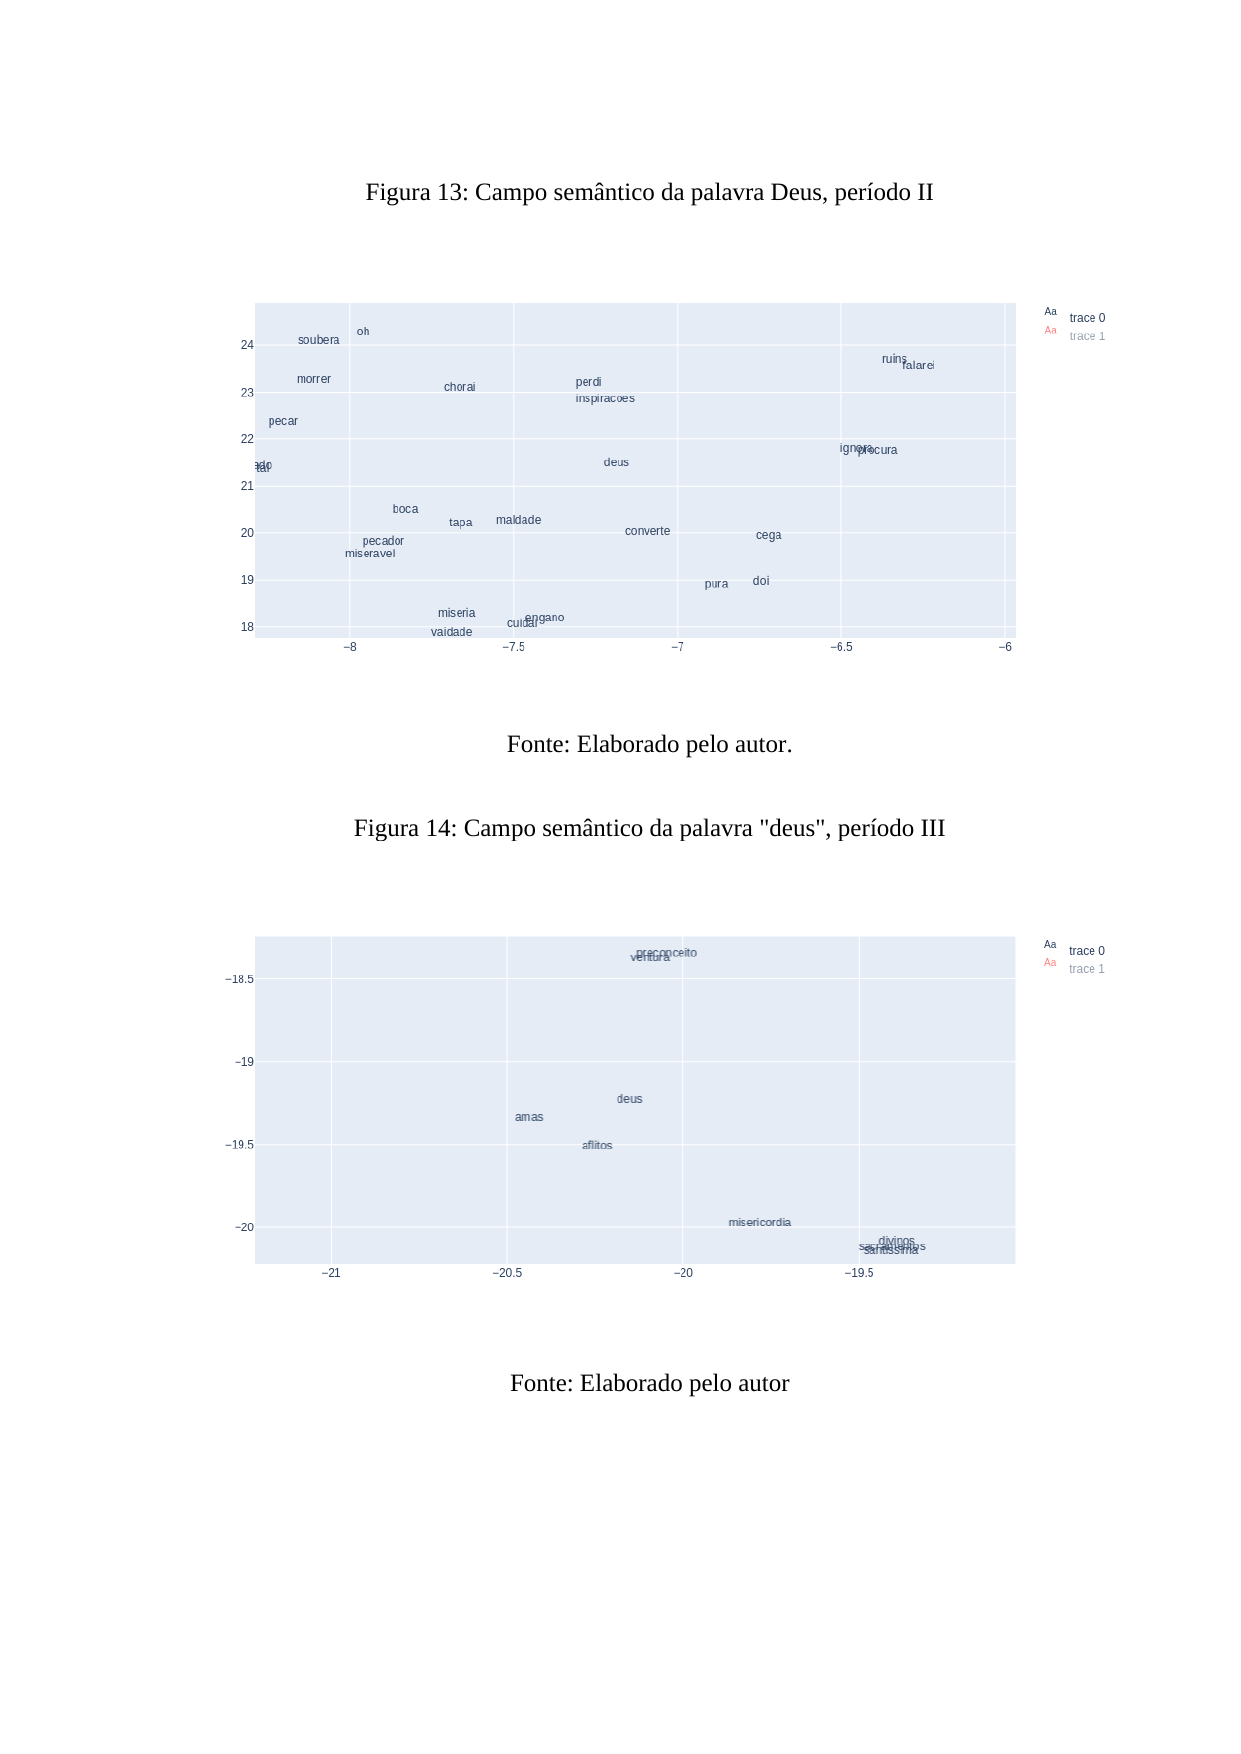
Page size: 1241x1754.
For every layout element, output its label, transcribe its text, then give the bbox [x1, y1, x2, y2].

text Figura 13: Campo semântico da palavra Deus, período II [177, 177, 1122, 206]
text Fonte: Elaborado pelo autor [177, 1340, 1122, 1397]
picture [177, 841, 1123, 1340]
text Figura 14: Campo semântico da palavra "deus", período III [177, 813, 1122, 841]
picture [177, 206, 1123, 715]
text Fonte: Elaborado pelo autor. [177, 715, 1122, 757]
